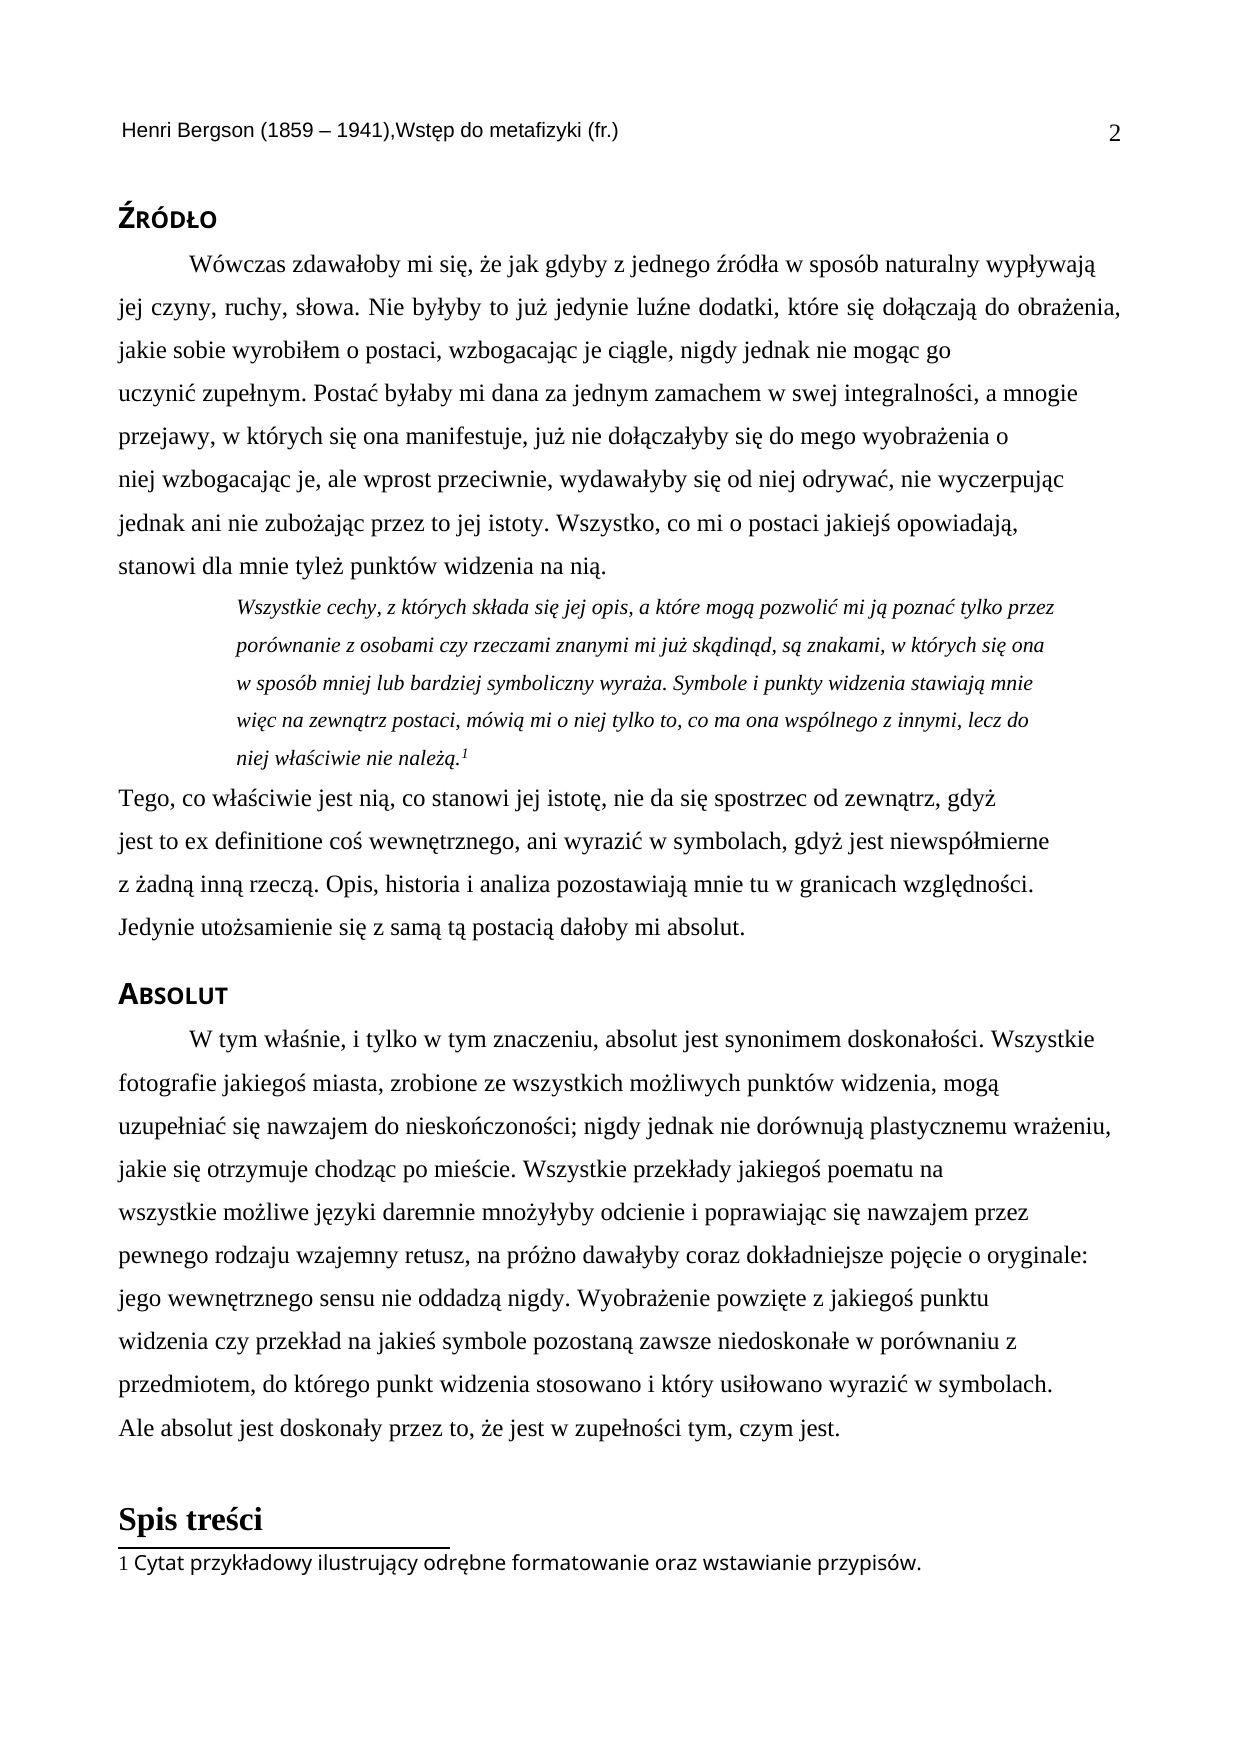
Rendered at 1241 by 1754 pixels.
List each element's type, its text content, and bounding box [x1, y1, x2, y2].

text przejawy, w których się ona manifestuje, już nie dołączałyby się do mego wyobrażenia o [118, 421, 1122, 450]
text stanowi dla mnie tyleż punktów widzenia na nią. [118, 551, 1122, 579]
text Wszystkie cechy, z których składa się jej opis, a które mogą pozwolić mi ją poznać tylko przez [236, 594, 1122, 619]
text jego wewnętrznego sensu nie oddadzą nigdy. Wyobrażenie powzięte z jakiegoś punktu [118, 1283, 1122, 1312]
text jakie się otrzymuje chodząc po mieście. Wszystkie przekłady jakiegoś poematu na [118, 1154, 1122, 1183]
text przedmiotem, do którego punkt widzenia stosowano i który usiłowano wyrazić w symbolach. [118, 1369, 1122, 1398]
text uzupełniać się nawzajem do nieskończoności; nigdy jednak nie dorównują plastycznemu wrażeniu, [118, 1111, 1122, 1139]
text więc na zewnątrz postaci, mówią mi o niej tylko to, co ma ona wspólnego z innymi, lecz do [236, 707, 1122, 732]
text porównanie z osobami czy rzeczami znanymi mi już skądinąd, są znakami, w których się ona [236, 632, 1122, 657]
text wszystkie możliwe języki daremnie mnożyłyby odcienie i poprawiając się nawzajem przez [118, 1197, 1122, 1226]
subtitle ABSOLUT [118, 973, 1122, 1013]
subtitle Spis treści [118, 1499, 1122, 1537]
text widzenia czy przekład na jakieś symbole pozostaną zawsze niedoskonałe w porównaniu z [118, 1326, 1122, 1355]
text pewnego rodzaju wzajemny retusz, na próżno dawałyby coraz dokładniejsze pojęcie o oryginale: [118, 1240, 1122, 1269]
text niej wzbogacając je, ale wprost przeciwnie, wydawałyby się od niej odrywać, nie wyczerpując [118, 464, 1122, 493]
text Cytat przykładowy ilustrujący odrębne formatowanie oraz wstawianie przypisów. [118, 1548, 1122, 1577]
text jednak ani nie zubożając przez to jej istoty. Wszystko, co mi o postaci jakiejś opowiadają, [118, 508, 1122, 536]
text fotografie jakiegoś miasta, zrobione ze wszystkich możliwych punktów widzenia, mogą [118, 1068, 1122, 1096]
text Ale absolut jest doskonały przez to, że jest w zupełności tym, czym jest. [118, 1413, 1122, 1441]
text Tego, co właściwie jest nią, co stanowi jej istotę, nie da się spostrzec od zewnątrz, gdyż [118, 783, 1122, 812]
text W tym właśnie, i tylko w tym znaczeniu, absolut jest synonimem doskonałości. Wszystkie [189, 1024, 1122, 1053]
text uczynić zupełnym. Postać byłaby mi dana za jednym zamachem w swej integralności, a mnogie [118, 378, 1122, 407]
text w sposób mniej lub bardziej symboliczny wyraża. Symbole i punkty widzenia stawiają mnie [236, 669, 1122, 695]
text jest to ex definitione coś wewnętrznego, ani wyrazić w symbolach, gdyż jest niewspółmierne [118, 826, 1122, 855]
text jej czyny, ruchy, słowa. Nie byłyby to już jedynie luźne dodatki, które się dołączają do obrażenia, jakie sobie wyrobiłem o postaci, wzbogacając je ciągle, nigdy jednak nie mogąc go [118, 292, 1122, 364]
text Jedynie utożsamienie się z samą tą postacią dałoby mi absolut. [118, 912, 1122, 941]
text z żadną inną rzeczą. Opis, historia i analiza pozostawiają mnie tu w granicach względności. [118, 869, 1122, 898]
text niej właściwie nie należą. [236, 745, 1122, 770]
text Wówczas zdawałoby mi się, że jak gdyby z jednego źródła w sposób naturalny wypływają [189, 249, 1122, 278]
subtitle Źródło [118, 197, 1122, 237]
